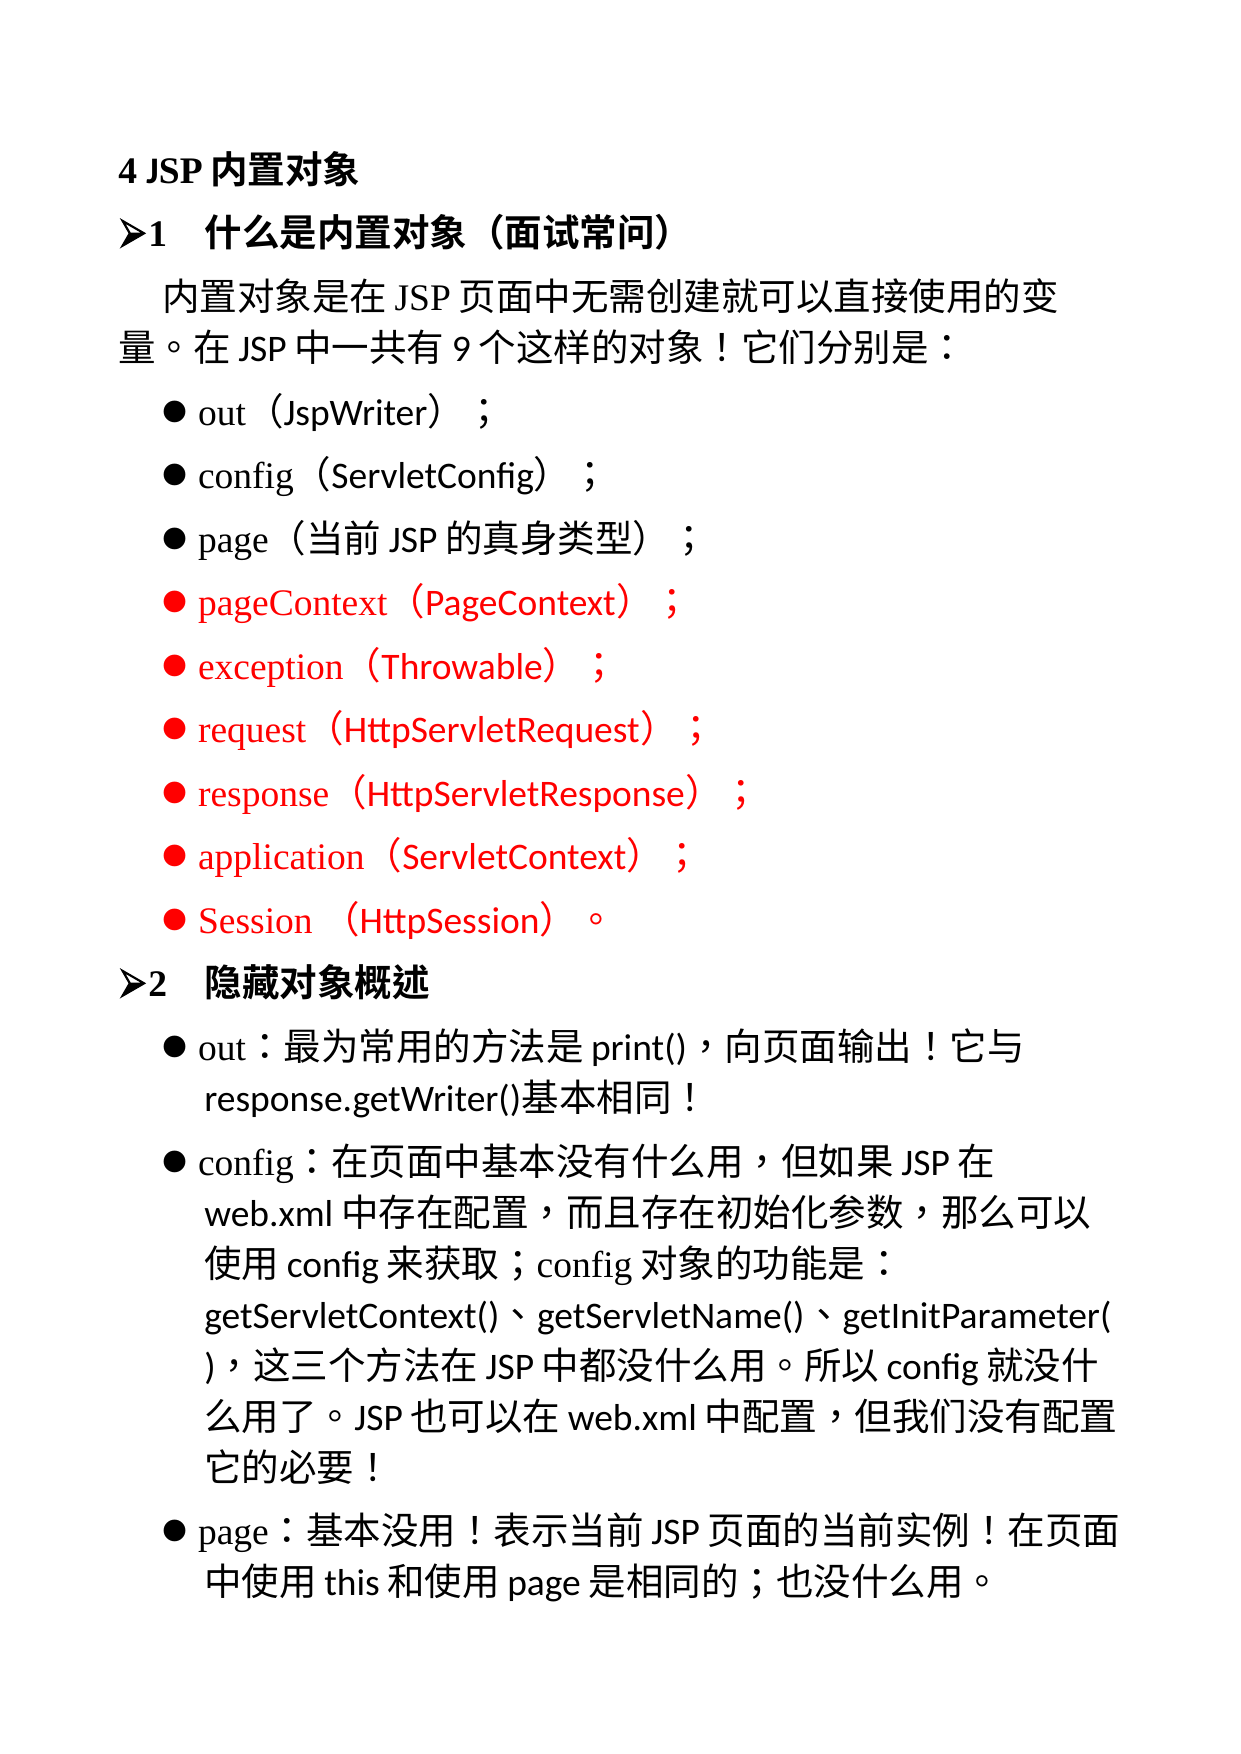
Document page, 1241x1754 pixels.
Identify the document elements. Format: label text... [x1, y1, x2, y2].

text lpage：基本没用！表示当前JSP页面的当前实例！在页面中使用this和使用page是相同的；也没什么用。 [160, 1504, 1122, 1607]
subtitle 4 JSP内置对象 [118, 143, 1122, 194]
text lapplication（ServletContext）； [160, 829, 1122, 881]
text lresponse（HttpServletResponse）； [160, 766, 1122, 817]
text lrequest（HttpServletRequest）； [160, 702, 1122, 753]
text lconfig（ServletConfig）； [160, 448, 1122, 499]
text lpage（当前JSP的真身类型）； [160, 512, 1122, 563]
text Ø2 隐藏对象概述 [118, 957, 1122, 1008]
text 内置对象是在JSP页面中无需创建就可以直接使用的变量。在JSP中一共有9个这样的对象！它们分别是： [118, 270, 1122, 372]
text lout：最为常用的方法是print()，向页面输出！它与response.getWriter()基本相同！ [160, 1020, 1122, 1122]
text lconfig：在页面中基本没有什么用，但如果JSP在web.xml中存在配置，而且存在初始化参数，那么可以使用config来获取；config对象的功能是：getServletContext()、getServletName()、getInitParameter()，这三个方法在JSP中都没什么用。所以config就没什么用了。JSP也可以在web.xml中配置，但我们没有配置它的必要！ [160, 1135, 1122, 1492]
text lSession （HttpSession）。 [160, 893, 1122, 944]
text lpageContext（PageContext）； [160, 575, 1122, 626]
text lexception（Throwable）； [160, 639, 1122, 690]
text Ø1 什么是内置对象（面试常问） [118, 207, 1122, 258]
text lout（JspWriter）； [160, 385, 1122, 436]
